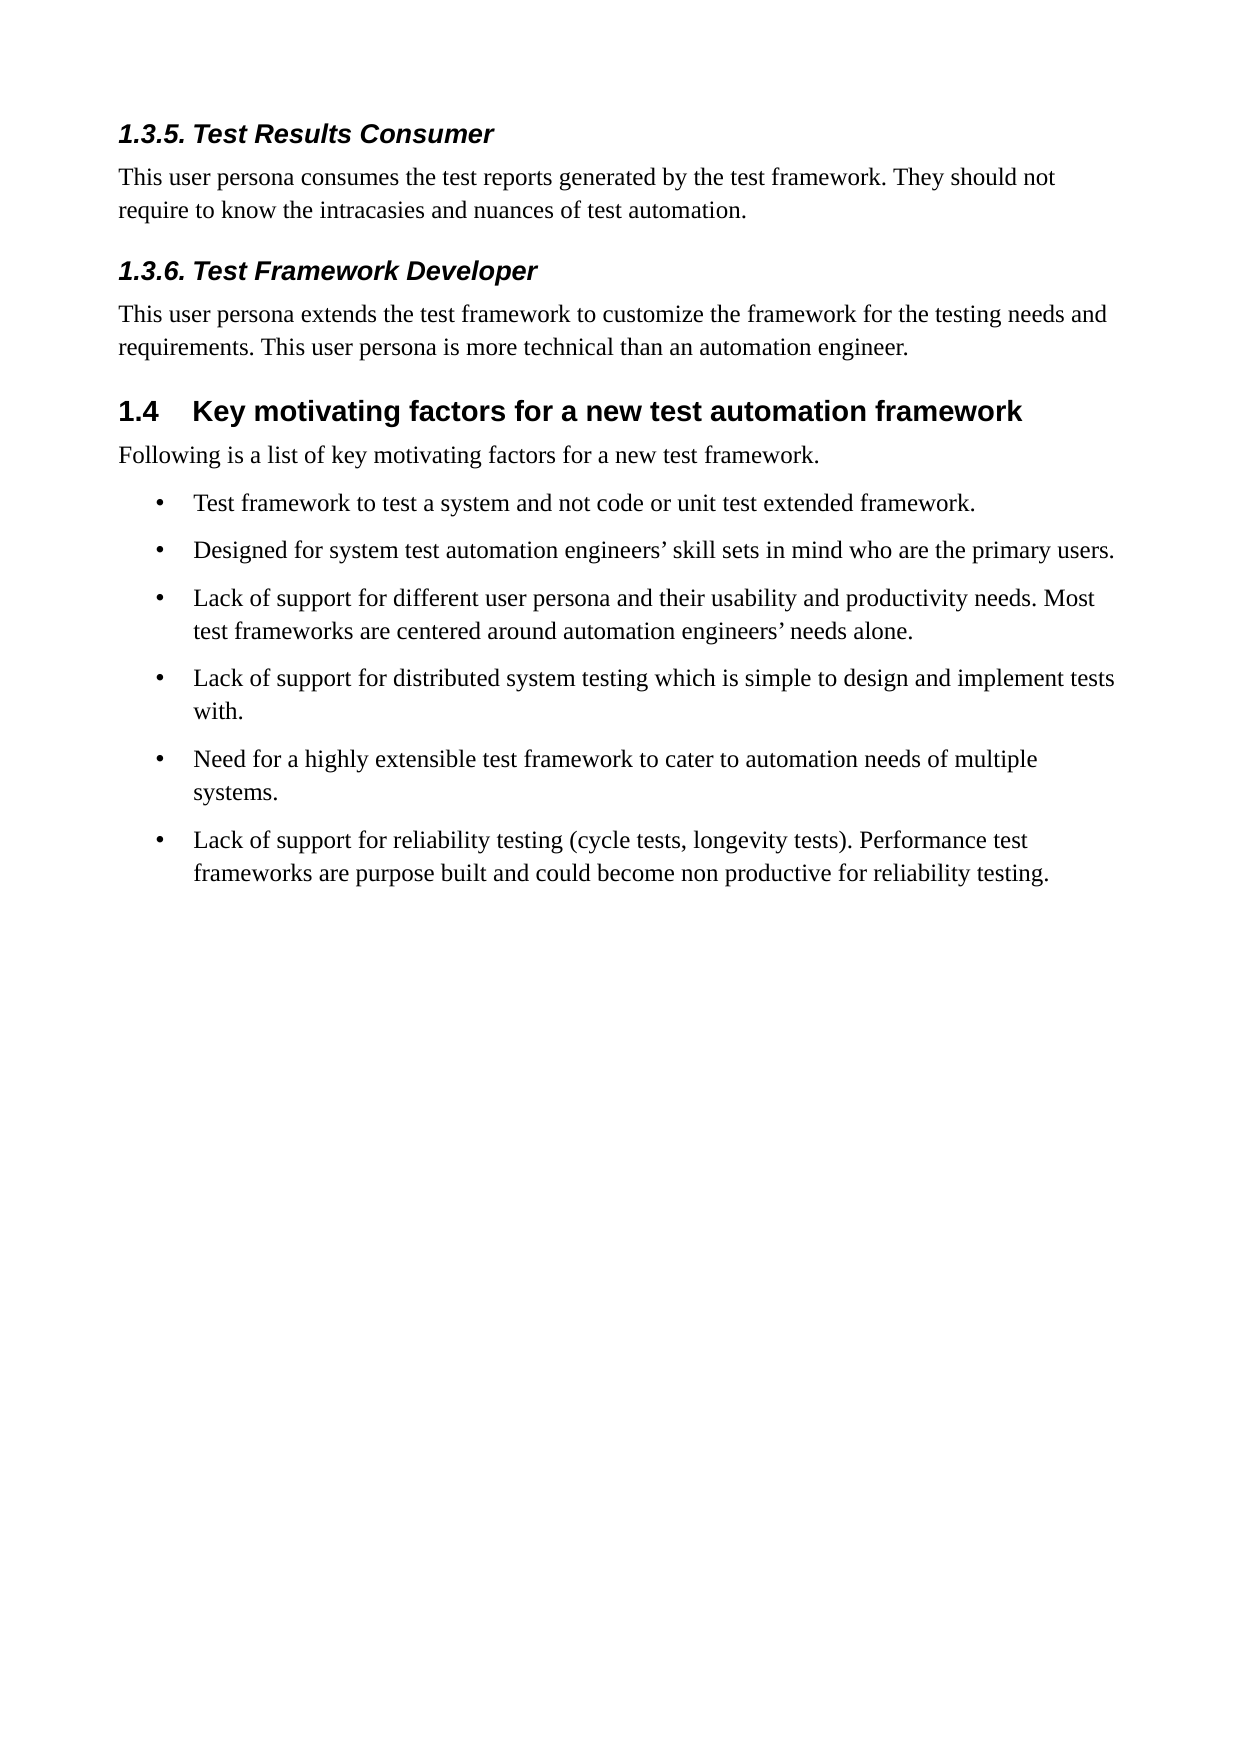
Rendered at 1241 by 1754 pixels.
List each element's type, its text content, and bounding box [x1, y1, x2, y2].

subtitle Test Results Consumer [118, 118, 1122, 149]
subtitle Key motivating factors for a new test automation framework [118, 394, 1122, 427]
list Need for a highly extensible test framework to cater to automation needs of multiple systems. [156, 744, 1122, 806]
text This user persona consumes the test reports generated by the test framework. They should not require to know the intracasies and nuances of test automation. [118, 162, 1122, 224]
subtitle Test Framework Developer [118, 255, 1122, 286]
list Designed for system test automation engineers’ skill sets in mind who are the primary users. [156, 535, 1122, 564]
list Lack of support for reliability testing (cycle tests, longevity tests). Performance test frameworks are purpose built and could become non productive for reliability testing. [156, 825, 1122, 886]
text Following is a list of key motivating factors for a new test framework. [118, 440, 1122, 469]
list Lack of support for distributed system testing which is simple to design and implement tests with. [156, 663, 1122, 725]
text This user persona extends the test framework to customize the framework for the testing needs and requirements. This user persona is more technical than an automation engineer. [118, 299, 1122, 361]
list Lack of support for different user persona and their usability and productivity needs. Most test frameworks are centered around automation engineers’ needs alone. [156, 583, 1122, 644]
list Test framework to test a system and not code or unit test extended framework. [156, 488, 1122, 516]
